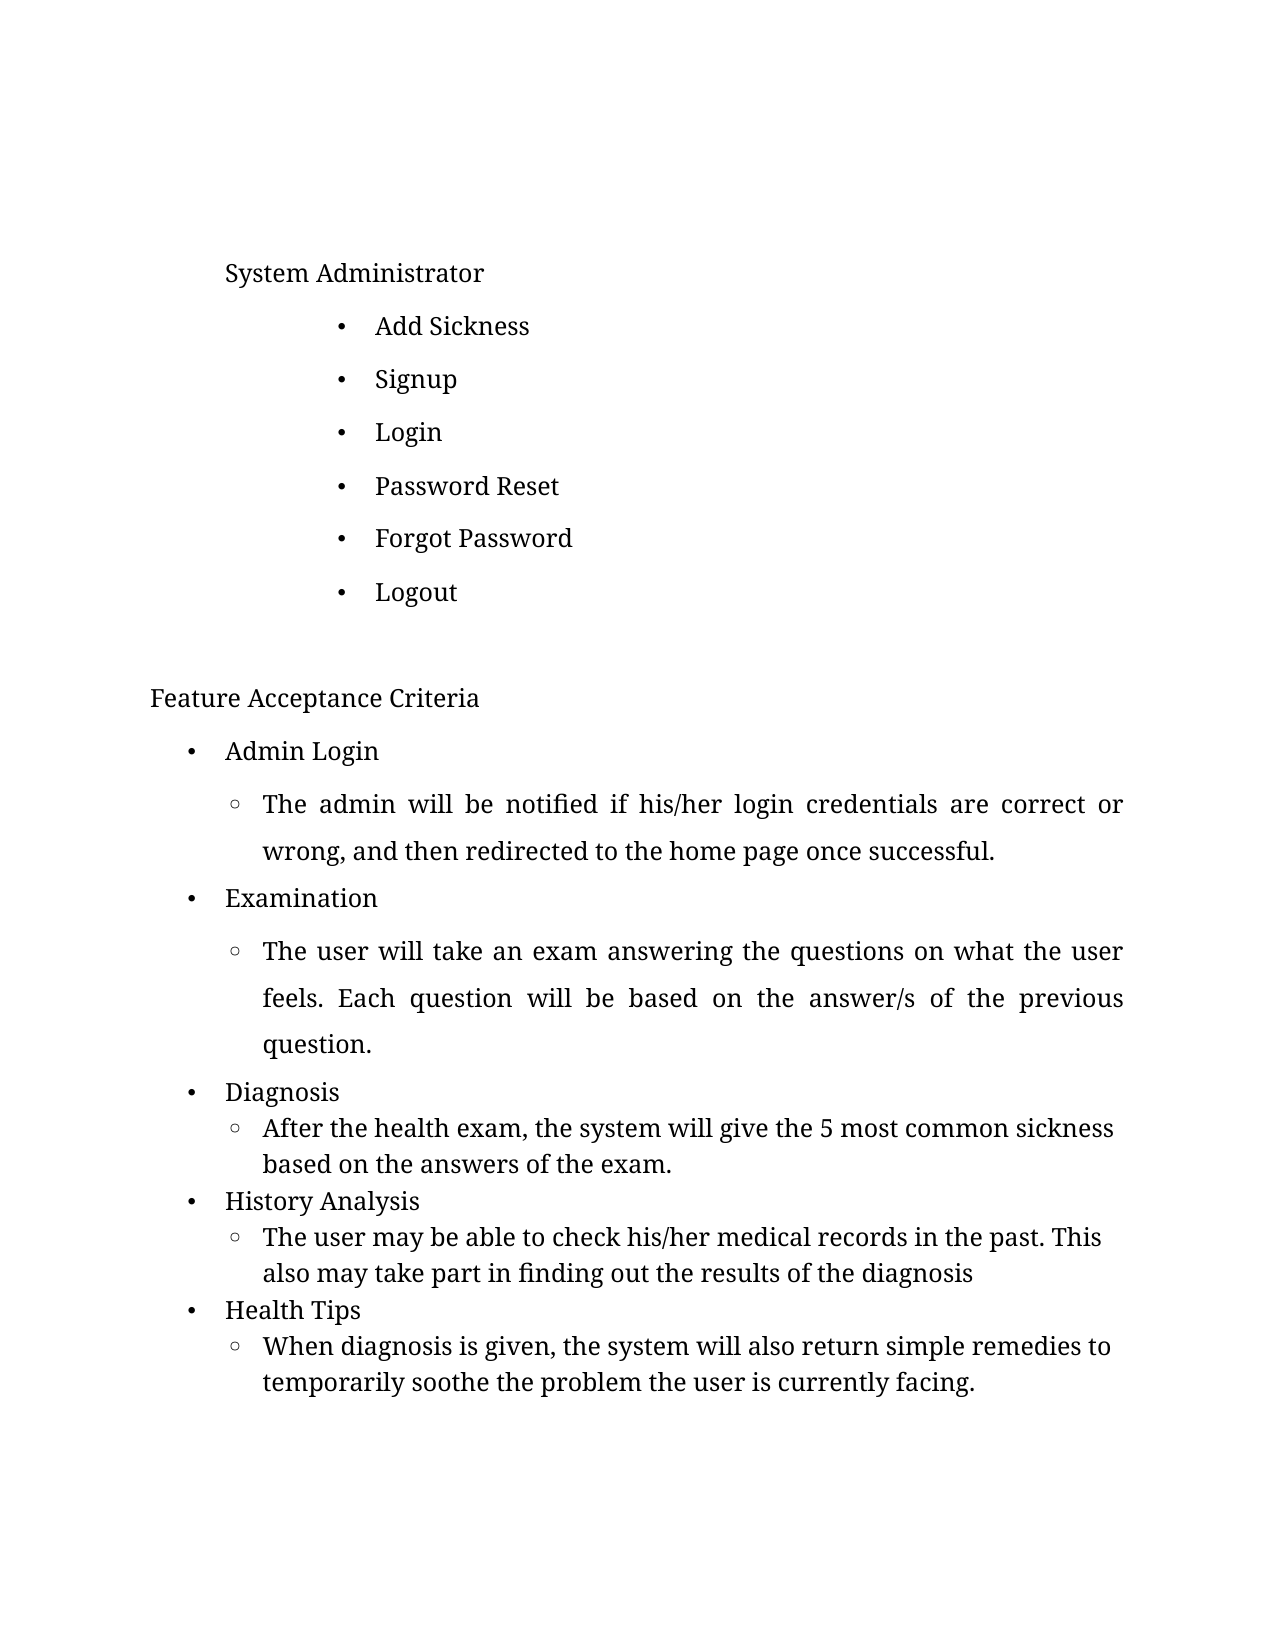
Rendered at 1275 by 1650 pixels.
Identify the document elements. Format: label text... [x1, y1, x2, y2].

list The admin will be notified if his/her login credentials are correct or wrong, and then redirected to the home page once successful. [225, 786, 1125, 867]
list After the health exam, the system will give the 5 most common sickness based on the answers of the exam. [225, 1111, 1125, 1181]
list The user may be able to check his/her medical records in the past. This also may take part in finding out the results of the diagnosis [225, 1219, 1125, 1290]
text Feature Acceptance Criteria [150, 680, 1125, 714]
list Examination [187, 880, 1125, 914]
list Add Sickness [337, 309, 1125, 343]
list When diagnosis is given, the system will also return simple remedies to temporarily soothe the problem the user is currently facing. [225, 1329, 1125, 1399]
list Forgot Password [337, 521, 1125, 555]
list Signup [337, 362, 1125, 396]
list Login [337, 415, 1125, 449]
list Diagnosis [187, 1074, 1125, 1108]
list Password Reset [337, 468, 1125, 502]
list Logout [337, 574, 1125, 608]
list Admin Login [187, 733, 1125, 767]
text System Administrator [150, 256, 1125, 290]
list Health Tips [187, 1292, 1125, 1326]
list The user will take an exam answering the questions on what the user feels. Each question will be based on the answer/s of the previous question. [225, 933, 1125, 1061]
list History Analysis [187, 1183, 1125, 1217]
